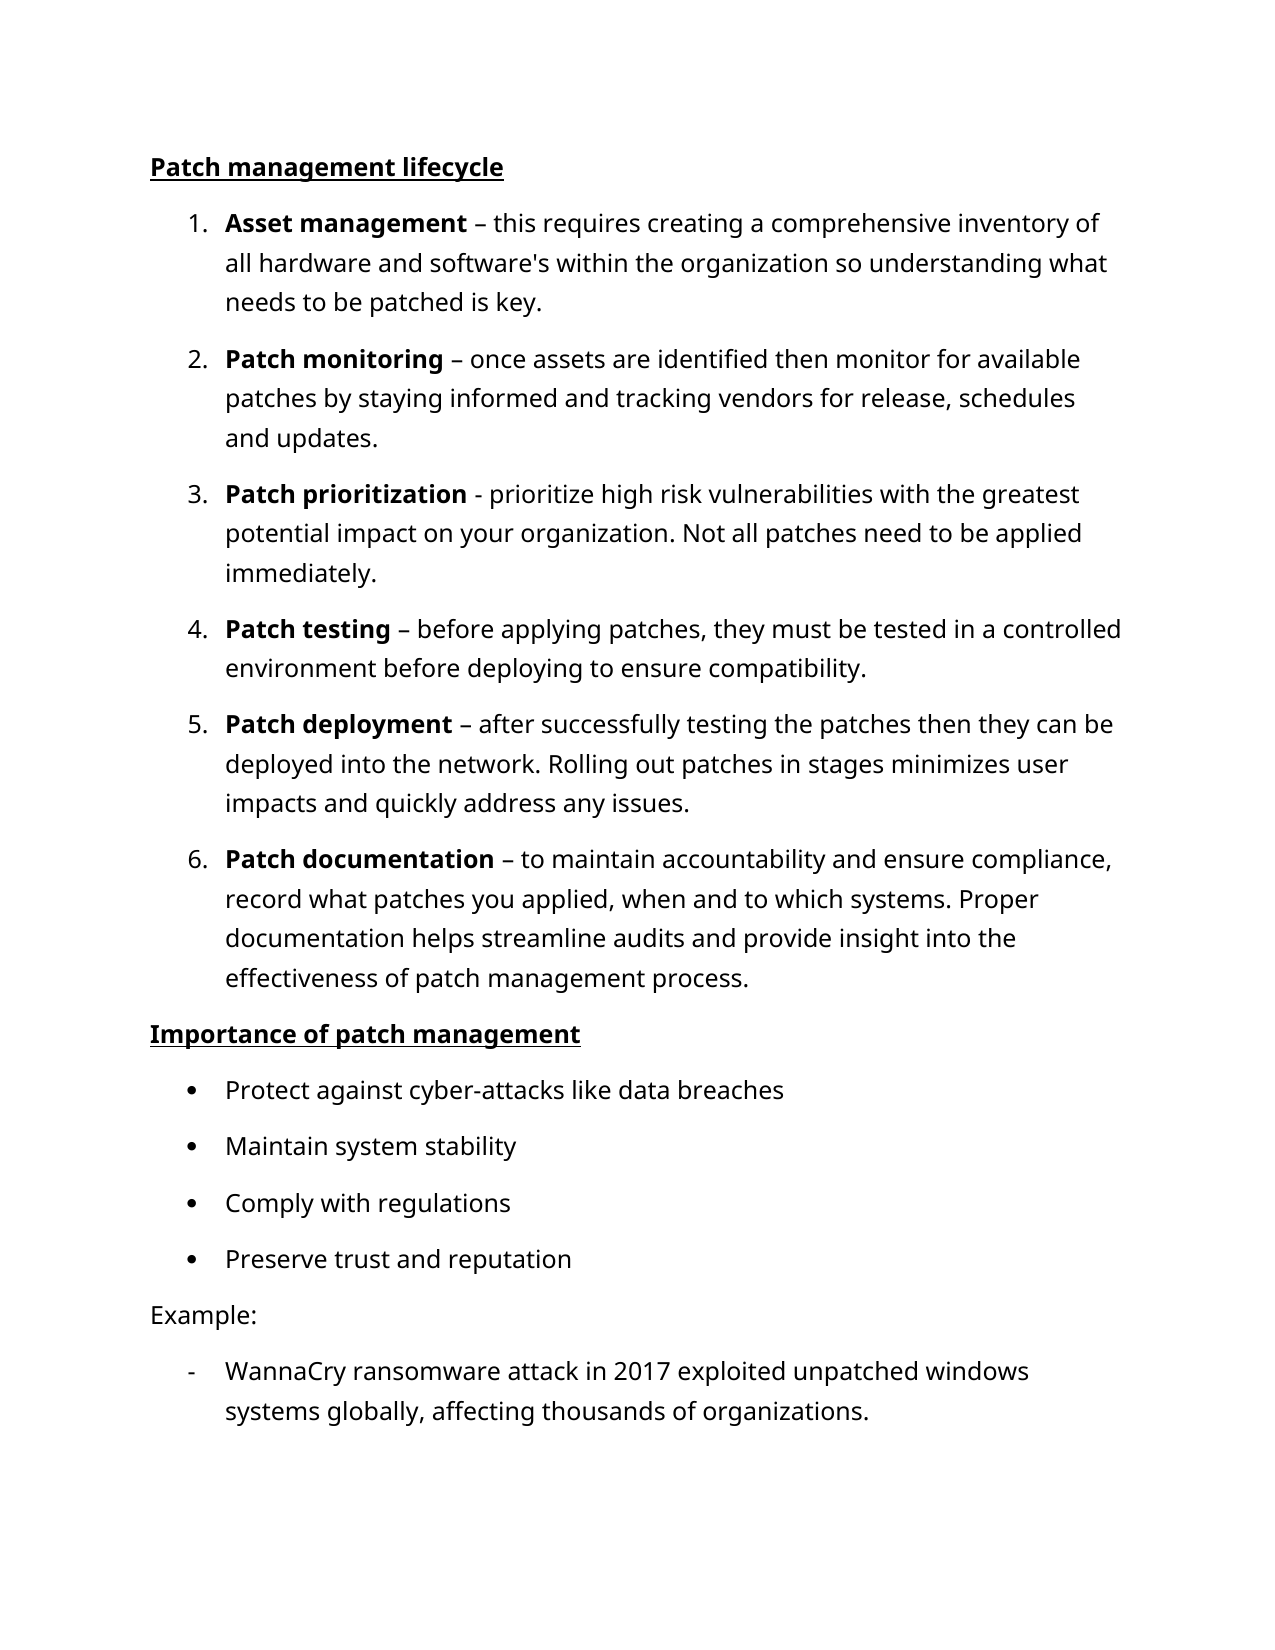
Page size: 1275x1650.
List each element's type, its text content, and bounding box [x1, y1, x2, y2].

list Asset management – this requires creating a comprehensive inventory of all hardware and software's within the organization so understanding what needs to be patched is key. [187, 206, 1125, 319]
list Comply with regulations [187, 1185, 1125, 1219]
text Example: [150, 1297, 1125, 1332]
list WannaCry ransomware attack in 2017 exploited unpatched windows systems globally, affecting thousands of organizations. [187, 1354, 1125, 1427]
list Patch testing – before applying patches, they must be tested in a controlled environment before deploying to ensure compatibility. [187, 611, 1125, 685]
text Importance of patch management [150, 1017, 1125, 1051]
text Patch management lifecycle [150, 150, 1125, 184]
list Patch deployment – after successfully testing the patches then they can be deployed into the network. Rolling out patches in stages minimizes user impacts and quickly address any issues. [187, 707, 1125, 820]
list Protect against cyber-attacks like data breaches [187, 1073, 1125, 1107]
list Patch prioritization - prioritize high risk vulnerabilities with the greatest potential impact on your organization. Not all patches need to be applied immediately. [187, 476, 1125, 589]
list Maintain system stability [187, 1129, 1125, 1163]
list Patch monitoring – once assets are identified then monitor for available patches by staying informed and tracking vendors for release, schedules and updates. [187, 341, 1125, 454]
list Preserve trust and reputation [187, 1241, 1125, 1275]
list Patch documentation – to maintain accountability and ensure compliance, record what patches you applied, when and to which systems. Proper documentation helps streamline audits and provide insight into the effectiveness of patch management process. [187, 842, 1125, 995]
